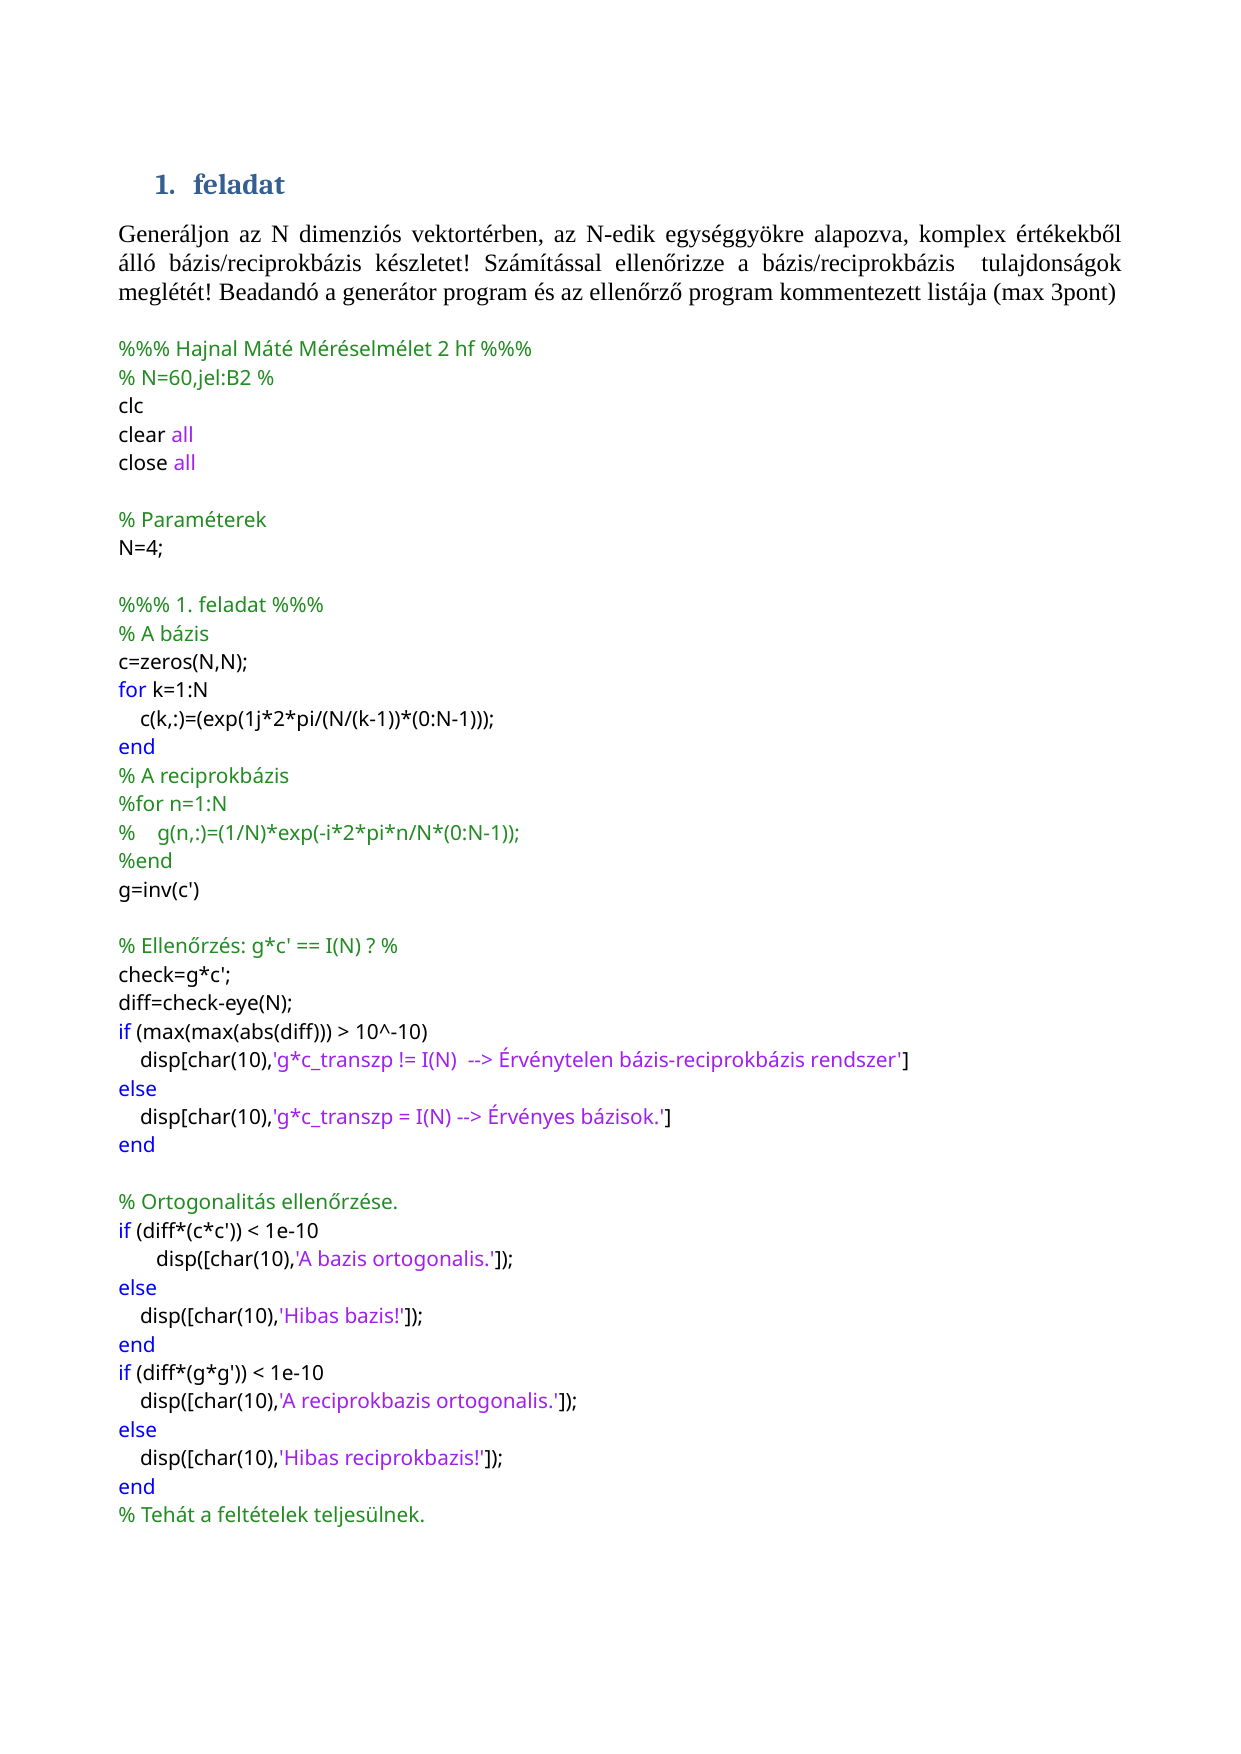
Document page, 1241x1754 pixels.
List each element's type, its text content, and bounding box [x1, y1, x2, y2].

text %end [118, 846, 1122, 875]
text end [118, 1472, 1122, 1500]
text % Ellenőrzés: g*c' == I(N) ? % [118, 932, 1122, 960]
text end [118, 1330, 1122, 1358]
text end [118, 1131, 1122, 1159]
text Generáljon az N dimenziós vektortérben, az N-edik egységgyökre alapozva, komplex értékekből álló bázis/reciprokbázis készletet! Számítással ellenőrizze a bázis/reciprokbázis tulajdonságok meglétét! Beadandó a generátor program és az ellenőrző program kommentezett listája (max 3pont) [118, 219, 1122, 306]
text if (max(max(abs(diff))) > 10^-10) [118, 1017, 1122, 1045]
text % A reciprokbázis [118, 761, 1122, 789]
text g=inv(c') [118, 875, 1122, 903]
text % Paraméterek [118, 505, 1122, 533]
text clear all [118, 420, 1122, 448]
text c=zeros(N,N); [118, 647, 1122, 676]
text disp([char(10),'A bazis ortogonalis.']); [118, 1244, 1122, 1273]
text %%% Hajnal Máté Méréselmélet 2 hf %%% [118, 334, 1122, 363]
subtitle feladat [155, 168, 1093, 202]
text N=4; [118, 533, 1122, 562]
text disp([char(10),'Hibas bazis!']); [118, 1301, 1122, 1330]
text %%% 1. feladat %%% [118, 590, 1122, 619]
text else [118, 1273, 1122, 1301]
text % g(n,:)=(1/N)*exp(-i*2*pi*n/N*(0:N-1)); [118, 818, 1122, 846]
text for k=1:N [118, 676, 1122, 704]
text else [118, 1415, 1122, 1443]
text % Tehát a feltételek teljesülnek. [118, 1500, 1122, 1529]
text close all [118, 448, 1122, 477]
text % A bázis [118, 619, 1122, 647]
text check=g*c'; [118, 960, 1122, 988]
text end [118, 732, 1122, 761]
text % Ortogonalitás ellenőrzése. [118, 1187, 1122, 1216]
text c(k,:)=(exp(1j*2*pi/(N/(k-1))*(0:N-1))); [118, 704, 1122, 732]
text clc [118, 391, 1122, 420]
text diff=check-eye(N); [118, 988, 1122, 1017]
text %for n=1:N [118, 789, 1122, 818]
text disp[char(10),'g*c_transzp = I(N) --> Érvényes bázisok.'] [118, 1102, 1122, 1131]
text % N=60,jel:B2 % [118, 363, 1122, 391]
text disp[char(10),'g*c_transzp != I(N) --> Érvénytelen bázis-reciprokbázis rendszer'] [118, 1045, 1122, 1074]
text disp([char(10),'A reciprokbazis ortogonalis.']); [118, 1387, 1122, 1415]
text else [118, 1074, 1122, 1102]
text if (diff*(c*c')) < 1e-10 [118, 1216, 1122, 1244]
text if (diff*(g*g')) < 1e-10 [118, 1358, 1122, 1387]
text disp([char(10),'Hibas reciprokbazis!']); [118, 1443, 1122, 1472]
